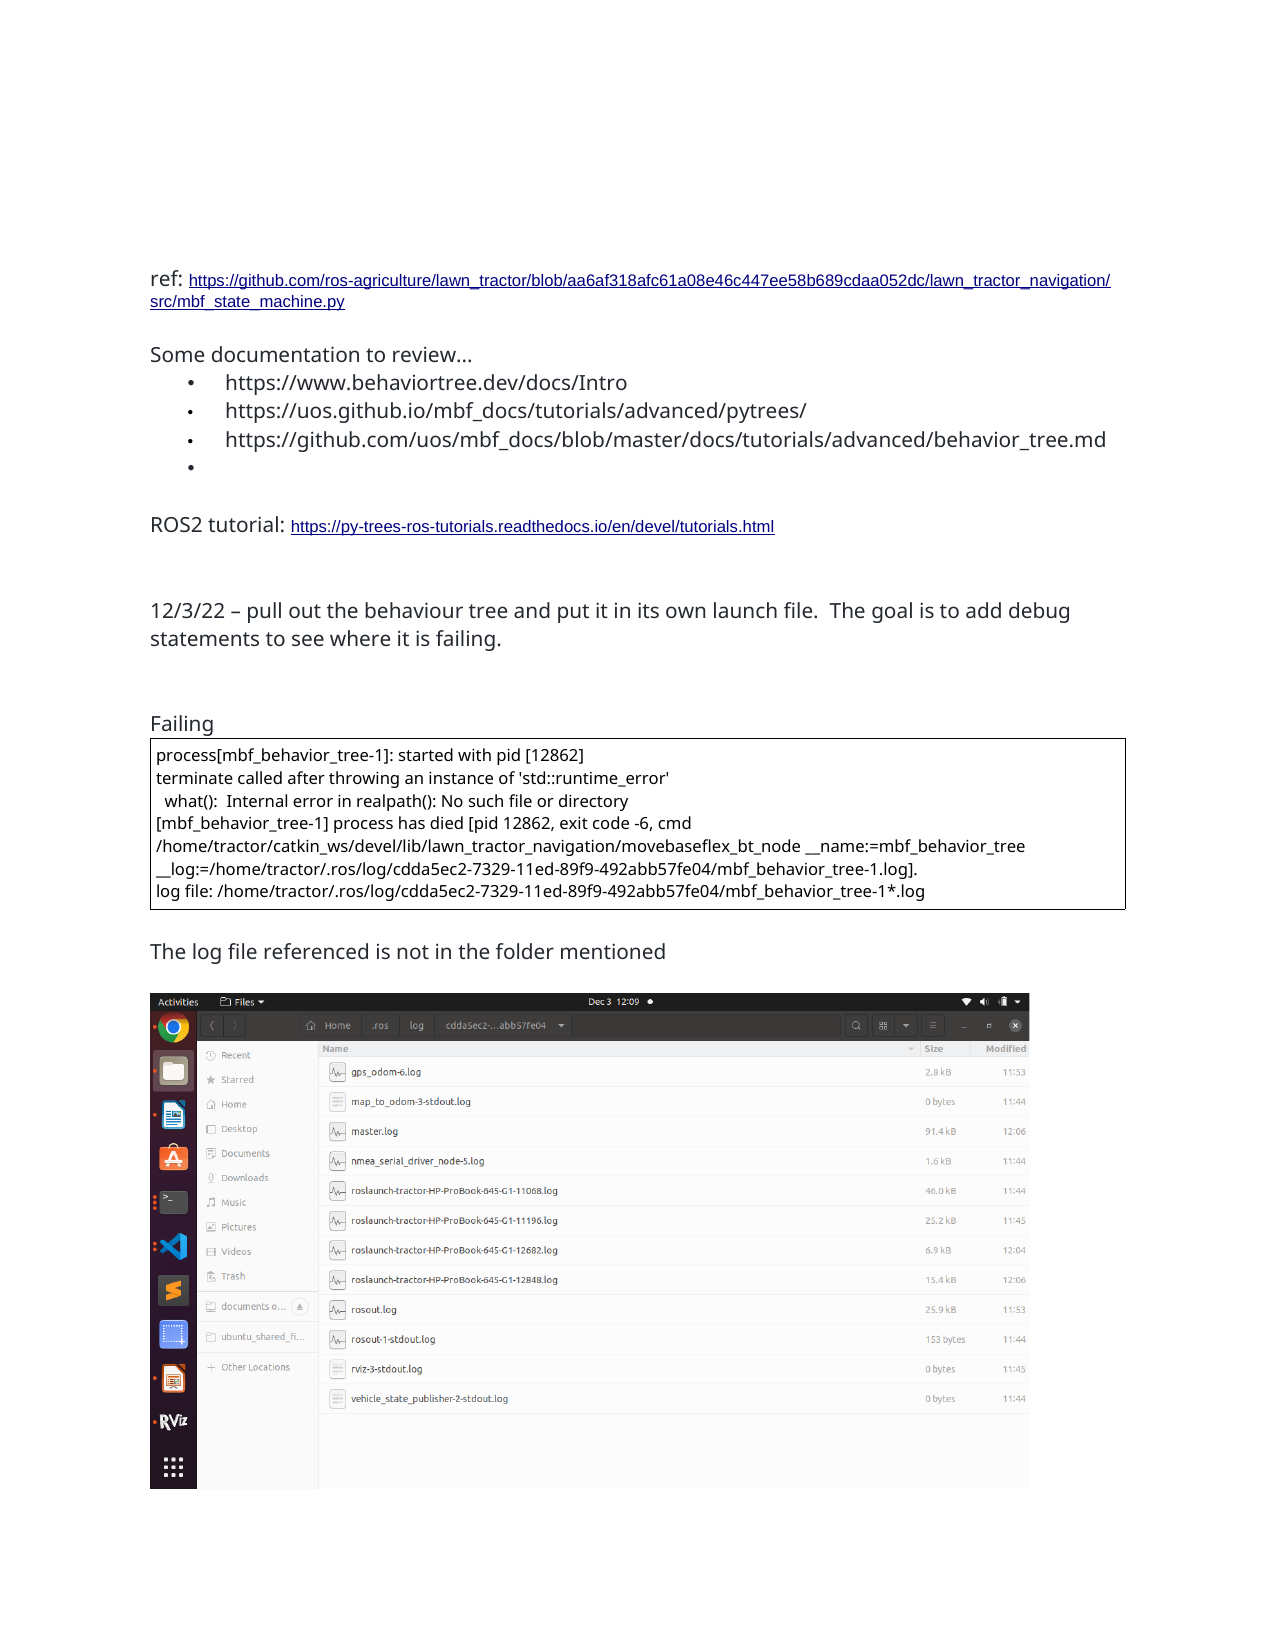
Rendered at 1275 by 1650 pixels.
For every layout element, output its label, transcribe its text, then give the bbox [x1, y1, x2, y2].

list https://github.com/uos/mbf_docs/blob/master/docs/tutorials/advanced/behavior_tree.md [187, 425, 1125, 453]
text ref: https://github.com/ros-agriculture/lawn_tractor/blob/aa6af318afc61a08e46c447ee58b689cdaa052dc/lawn_tractor_navigation/src/mbf_state_machine.py [150, 264, 1125, 311]
text The log file referenced is not in the folder mentioned [150, 937, 1125, 965]
list https://www.behaviortree.dev/docs/Intro [187, 368, 1125, 397]
picture [150, 993, 1030, 1489]
text 12/3/22 – pull out the behaviour tree and put it in its own launch file. The goal is to add debug statements to see where it is failing. [150, 596, 1125, 653]
list https://uos.github.io/mbf_docs/tutorials/advanced/pytrees/ [187, 397, 1125, 425]
text Some documentation to review... [150, 340, 1125, 368]
text ROS2 tutorial: https://py-trees-ros-tutorials.readthedocs.io/en/devel/tutorials.html [150, 510, 1125, 539]
table_header process[mbf_behavior_tree-1]: started with pid [12862] terminate called after throwing an instance of 'std::runtime_error' what(): Internal error in realpath(): No such file or directory [mbf_behavior_tree-1] process has died [pid 12862, exit code -6, cmd /home/tractor/catkin_ws/devel/lib/lawn_tractor_navigation/movebaseflex_bt_node __name:=mbf_behavior_tree __log:=/home/tractor/.ros/log/cdda5ec2-7329-11ed-89f9-492abb57fe04/mbf_behavior_tree-1.log]. log file: /home/tractor/.ros/log/cdda5ec2-7329-11ed-89f9-492abb57fe04/mbf_behavior_tree-1*.log [151, 739, 1125, 908]
text Failing [150, 709, 1125, 738]
